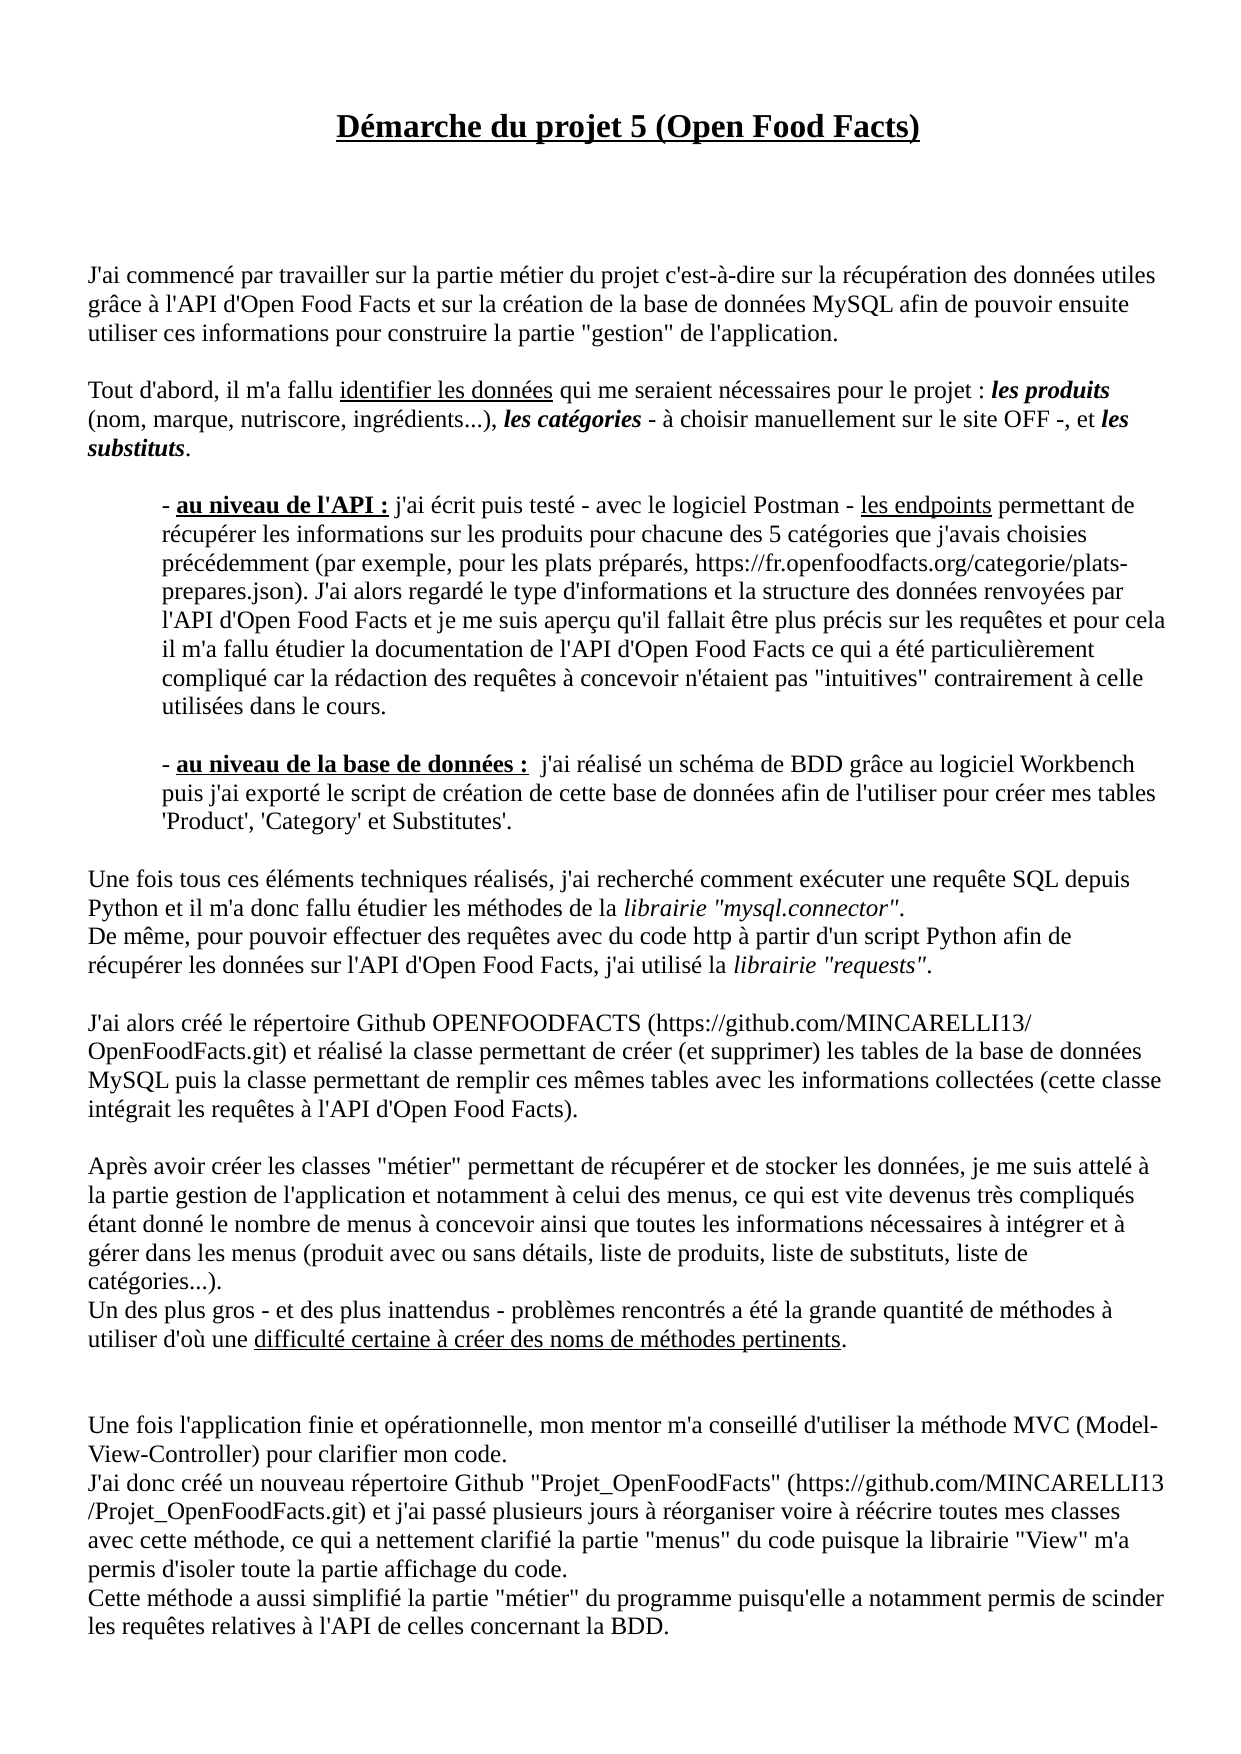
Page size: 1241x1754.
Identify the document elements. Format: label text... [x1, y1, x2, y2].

text Cette méthode a aussi simplifié la partie "métier" du programme puisqu'elle a notamment permis de scinder les requêtes relatives à l'API de celles concernant la BDD. [88, 1583, 1168, 1640]
text Une fois l'application finie et opérationnelle, mon mentor m'a conseillé d'utiliser la méthode MVC (Model-View-Controller) pour clarifier mon code. [88, 1410, 1168, 1468]
text J'ai commencé par travailler sur la partie métier du projet c'est-à-dire sur la récupération des données utiles grâce à l'API d'Open Food Facts et sur la création de la base de données MySQL afin de pouvoir ensuite utiliser ces informations pour construire la partie "gestion" de l'application. [88, 260, 1168, 346]
text De même, pour pouvoir effectuer des requêtes avec du code http à partir d'un script Python afin de récupérer les données sur l'API d'Open Food Facts, j'ai utilisé la librairie "requests". [88, 921, 1168, 979]
text J'ai donc créé un nouveau répertoire Github "Projet_OpenFoodFacts" (https://github.com/MINCARELLI13 [88, 1468, 1168, 1496]
text OpenFoodFacts.git) et réalisé la classe permettant de créer (et supprimer) les tables de la base de données MySQL puis la classe permettant de remplir ces mêmes tables avec les informations collectées (cette classe intégrait les requêtes à l'API d'Open Food Facts). [88, 1036, 1168, 1123]
text Démarche du projet 5 (Open Food Facts) [88, 107, 1168, 145]
text - au niveau de la base de données : j'ai réalisé un schéma de BDD grâce au logiciel Workbench puis j'ai exporté le script de création de cette base de données afin de l'utiliser pour créer mes tables 'Product', 'Category' et Substitutes'. [88, 749, 1168, 835]
text Tout d'abord, il m'a fallu identifier les données qui me seraient nécessaires pour le projet : les produits (nom, marque, nutriscore, ingrédients...), les catégories - à choisir manuellement sur le site OFF -, et les substituts. [88, 375, 1168, 461]
text J'ai alors créé le répertoire Github OPENFOODFACTS (https://github.com/MINCARELLI13/ [88, 1008, 1168, 1036]
text /Projet_OpenFoodFacts.git) et j'ai passé plusieurs jours à réorganiser voire à réécrire toutes mes classes avec cette méthode, ce qui a nettement clarifié la partie "menus" du code puisque la librairie "View" m'a permis d'isoler toute la partie affichage du code. [88, 1496, 1168, 1583]
text Un des plus gros - et des plus inattendus - problèmes rencontrés a été la grande quantité de méthodes à utiliser d'où une difficulté certaine à créer des noms de méthodes pertinents. [88, 1295, 1168, 1353]
text Une fois tous ces éléments techniques réalisés, j'ai recherché comment exécuter une requête SQL depuis Python et il m'a donc fallu étudier les méthodes de la librairie "mysql.connector". [88, 864, 1168, 921]
text - au niveau de l'API : j'ai écrit puis testé - avec le logiciel Postman - les endpoints permettant de récupérer les informations sur les produits pour chacune des 5 catégories que j'avais choisies précédemment (par exemple, pour les plats préparés, https://fr.openfoodfacts.org/categorie/plats- prepares.json). J'ai alors regardé le type d'informations et la structure des données renvoyées par l'API d'Open Food Facts et je me suis aperçu qu'il fallait être plus précis sur les requêtes et pour cela il m'a fallu étudier la documentation de l'API d'Open Food Facts ce qui a été particulièrement compliqué car la rédaction des requêtes à concevoir n'étaient pas "intuitives" contrairement à celle utilisées dans le cours. [88, 490, 1168, 720]
text Après avoir créer les classes "métier" permettant de récupérer et de stocker les données, je me suis attelé à la partie gestion de l'application et notamment à celui des menus, ce qui est vite devenus très compliqués étant donné le nombre de menus à concevoir ainsi que toutes les informations nécessaires à intégrer et à gérer dans les menus (produit avec ou sans détails, liste de produits, liste de substituts, liste de catégories...). [88, 1151, 1168, 1295]
